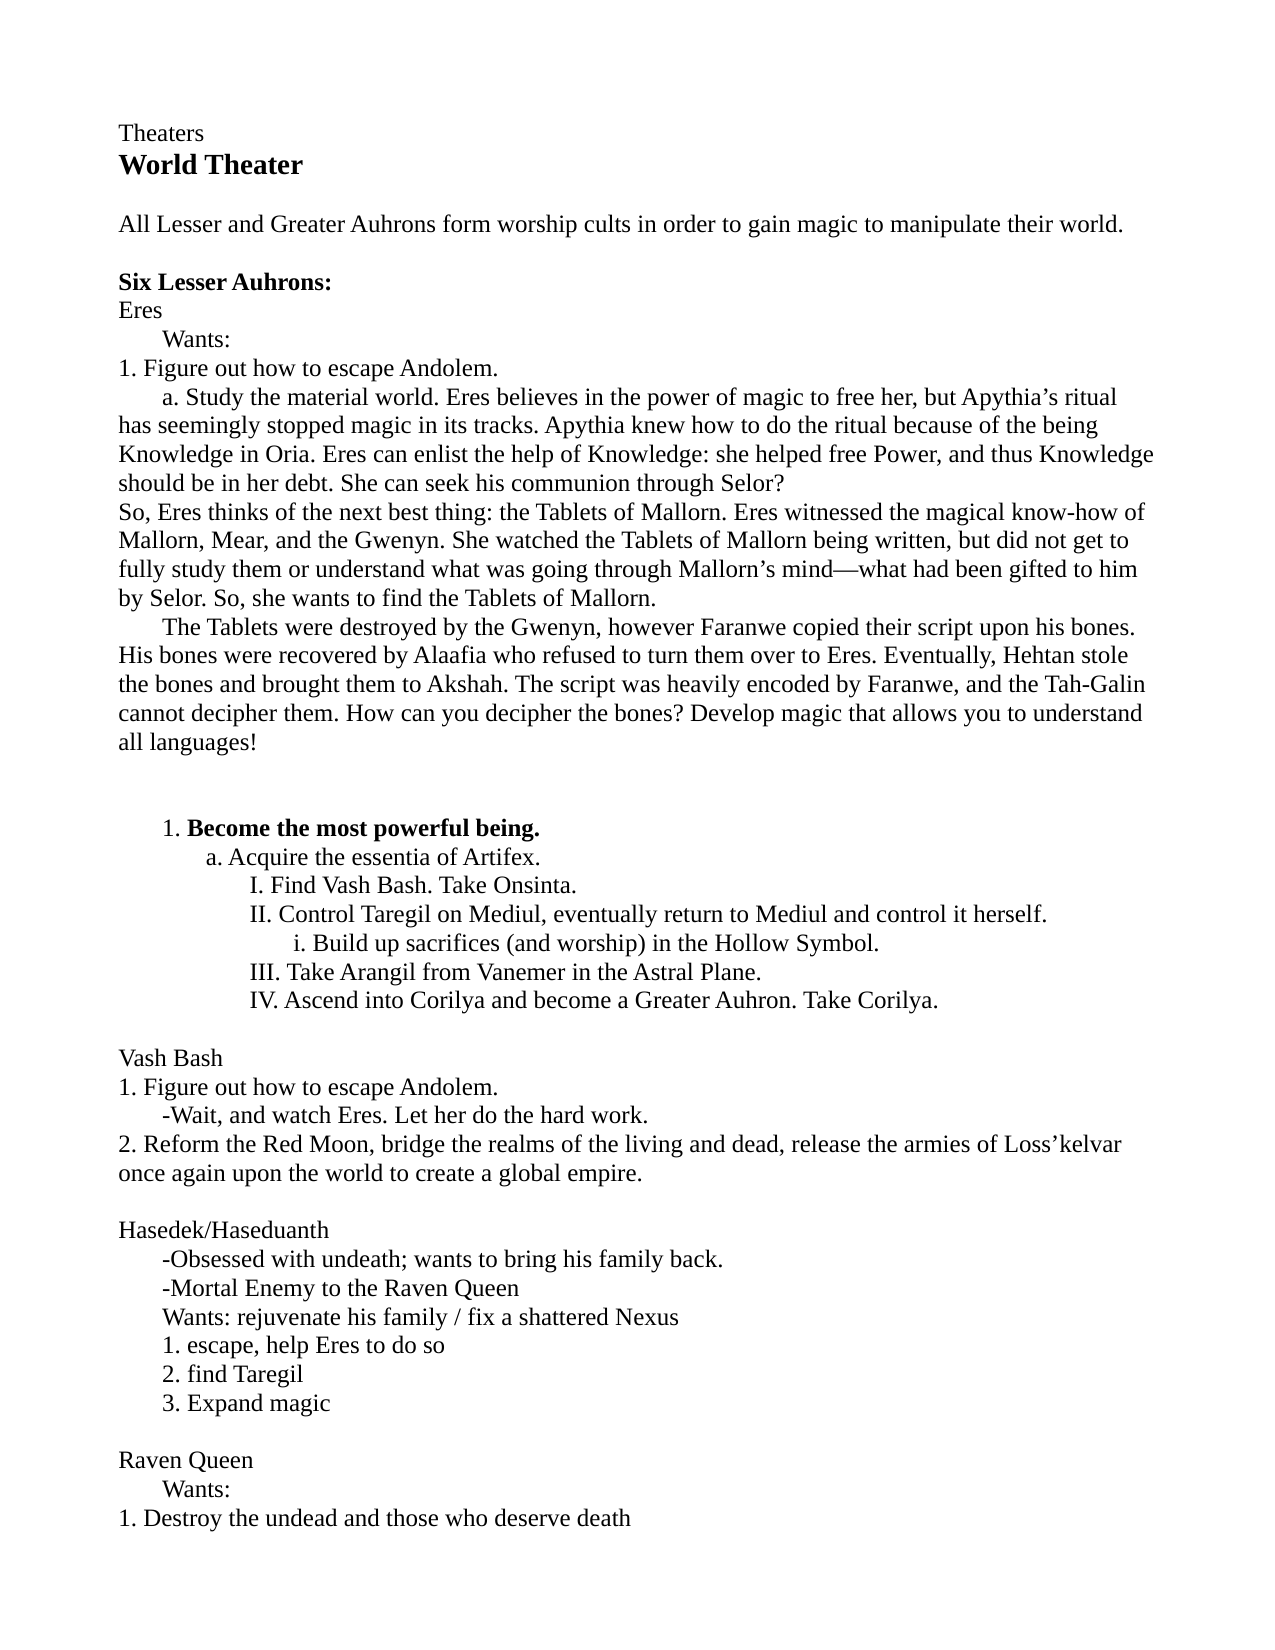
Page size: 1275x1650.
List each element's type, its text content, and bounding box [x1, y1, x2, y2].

text Theaters [118, 118, 1157, 147]
text 1. Figure out how to escape Andolem. [118, 1072, 1157, 1100]
text II. Control Taregil on Mediul, eventually return to Mediul and control it herself. [118, 899, 1157, 928]
text Six Lesser Auhrons: [118, 267, 1157, 295]
text 1. Destroy the undead and those who deserve death [118, 1503, 1157, 1532]
text 1. escape, help Eres to do so [118, 1330, 1157, 1359]
text 2. find Taregil [118, 1359, 1157, 1388]
text Wants: rejuvenate his family / fix a shattered Nexus [118, 1302, 1157, 1330]
text 2. Reform the Red Moon, bridge the realms of the living and dead, release the armies of Loss’kelvar once again upon the world to create a global empire. [118, 1129, 1157, 1187]
text i. Build up sacrifices (and worship) in the Hollow Symbol. [118, 928, 1157, 957]
text III. Take Arangil from Vanemer in the Astral Plane. [118, 957, 1157, 985]
text -Wait, and watch Eres. Let her do the hard work. [118, 1100, 1157, 1129]
text 1. Become the most powerful being. [118, 813, 1157, 842]
text Eres [118, 295, 1157, 324]
text 3. Expand magic [118, 1388, 1157, 1417]
text The Tablets were destroyed by the Gwenyn, however Faranwe copied their script upon his bones. His bones were recovered by Alaafia who refused to turn them over to Eres. Eventually, Hehtan stole the bones and brought them to Akshah. The script was heavily encoded by Faranwe, and the Tah-Galin cannot decipher them. How can you decipher the bones? Develop magic that allows you to understand all languages! [118, 612, 1157, 755]
text Raven Queen [118, 1445, 1157, 1474]
text 1. Figure out how to escape Andolem. [118, 353, 1157, 382]
text -Obsessed with undeath; wants to bring his family back. [118, 1244, 1157, 1273]
text Wants: [118, 324, 1157, 353]
text Wants: [118, 1474, 1157, 1503]
text a. Study the material world. Eres believes in the power of magic to free her, but Apythia’s ritual has seemingly stopped magic in its tracks. Apythia knew how to do the ritual because of the being Knowledge in Oria. Eres can enlist the help of Knowledge: she helped free Power, and thus Knowledge should be in her debt. She can seek his communion through Selor? [118, 382, 1157, 497]
text Vash Bash [118, 1043, 1157, 1072]
text IV. Ascend into Corilya and become a Greater Auhron. Take Corilya. [118, 985, 1157, 1014]
text So, Eres thinks of the next best thing: the Tablets of Mallorn. Eres witnessed the magical know-how of Mallorn, Mear, and the Gwenyn. She watched the Tablets of Mallorn being written, but did not get to fully study them or understand what was going through Mallorn’s mind—what had been gifted to him by Selor. So, she wants to find the Tablets of Mallorn. [118, 497, 1157, 612]
text All Lesser and Greater Auhrons form worship cults in order to gain magic to manipulate their world. [118, 209, 1157, 238]
text I. Find Vash Bash. Take Onsinta. [118, 870, 1157, 899]
text -Mortal Enemy to the Raven Queen [118, 1273, 1157, 1302]
text a. Acquire the essentia of Artifex. [118, 842, 1157, 870]
text World Theater [118, 147, 1157, 180]
text Hasedek/Haseduanth [118, 1215, 1157, 1244]
